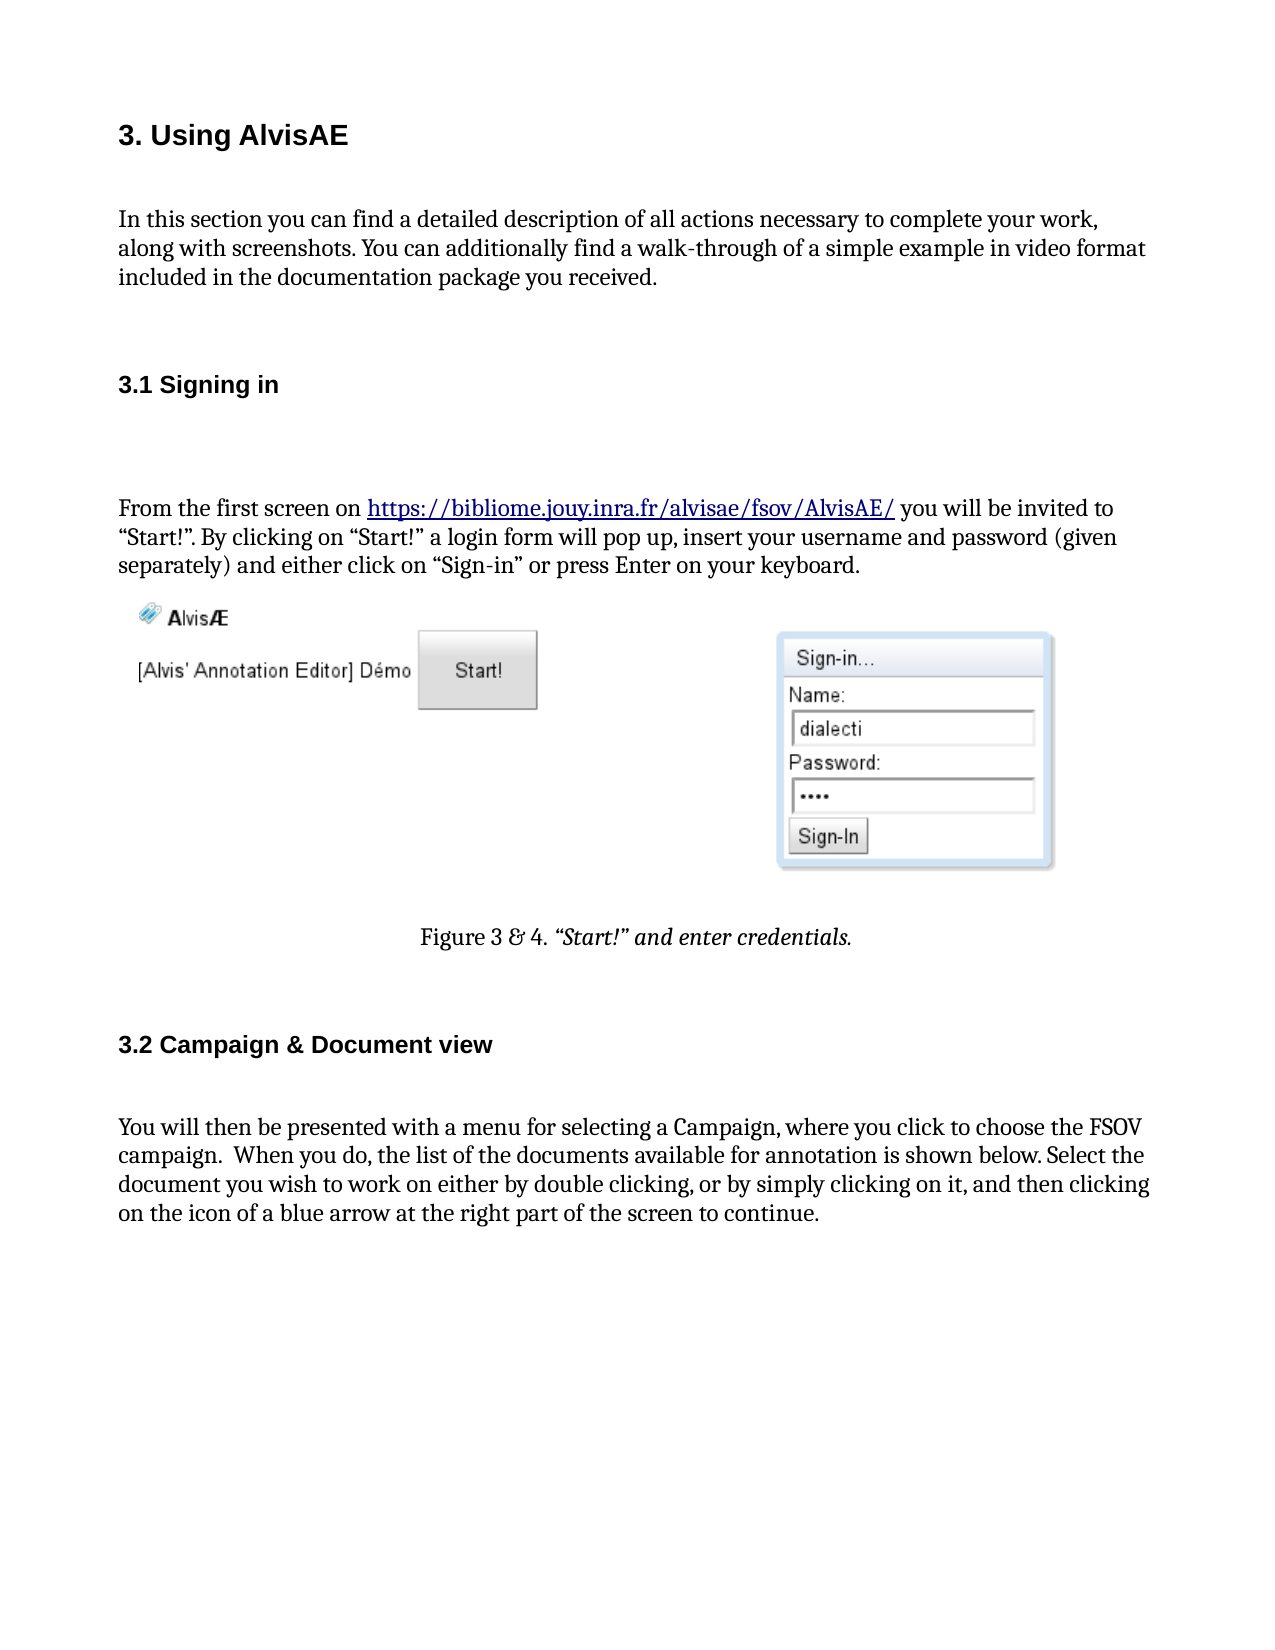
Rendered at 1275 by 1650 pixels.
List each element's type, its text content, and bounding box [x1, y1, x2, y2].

text In this section you can find a detailed description of all actions necessary to complete your work, along with screenshots. You can additionally find a walk-through of a simple example in video format included in the documentation package you received. [118, 205, 1157, 292]
picture [749, 587, 1111, 919]
subtitle 3.2 Campaign & Document view [118, 1030, 1157, 1059]
text You will then be presented with a menu for selecting a Campaign, where you click to choose the FSOV campaign. When you do, the list of the documents available for annotation is shown below. Select the document you wish to work on either by double clicking, or by simply clicking on it, and then clicking on the icon of a blue arrow at the right part of the screen to continue. [118, 1112, 1157, 1227]
subtitle 3. Using AlvisAE [118, 118, 1157, 152]
text Figure 3 & 4. “Start!” and enter credentials. [118, 923, 1157, 951]
subtitle 3.1 Signing in [118, 370, 1157, 399]
text From the first screen on https://bibliome.jouy.inra.fr/alvisae/fsov/AlvisAE/ you will be invited to “Start!”. By clicking on “Start!” a login form will pop up, insert your username and password (given separately) and either click on “Sign-in” or press Enter on your keyboard. [118, 494, 1157, 580]
picture [139, 595, 656, 836]
